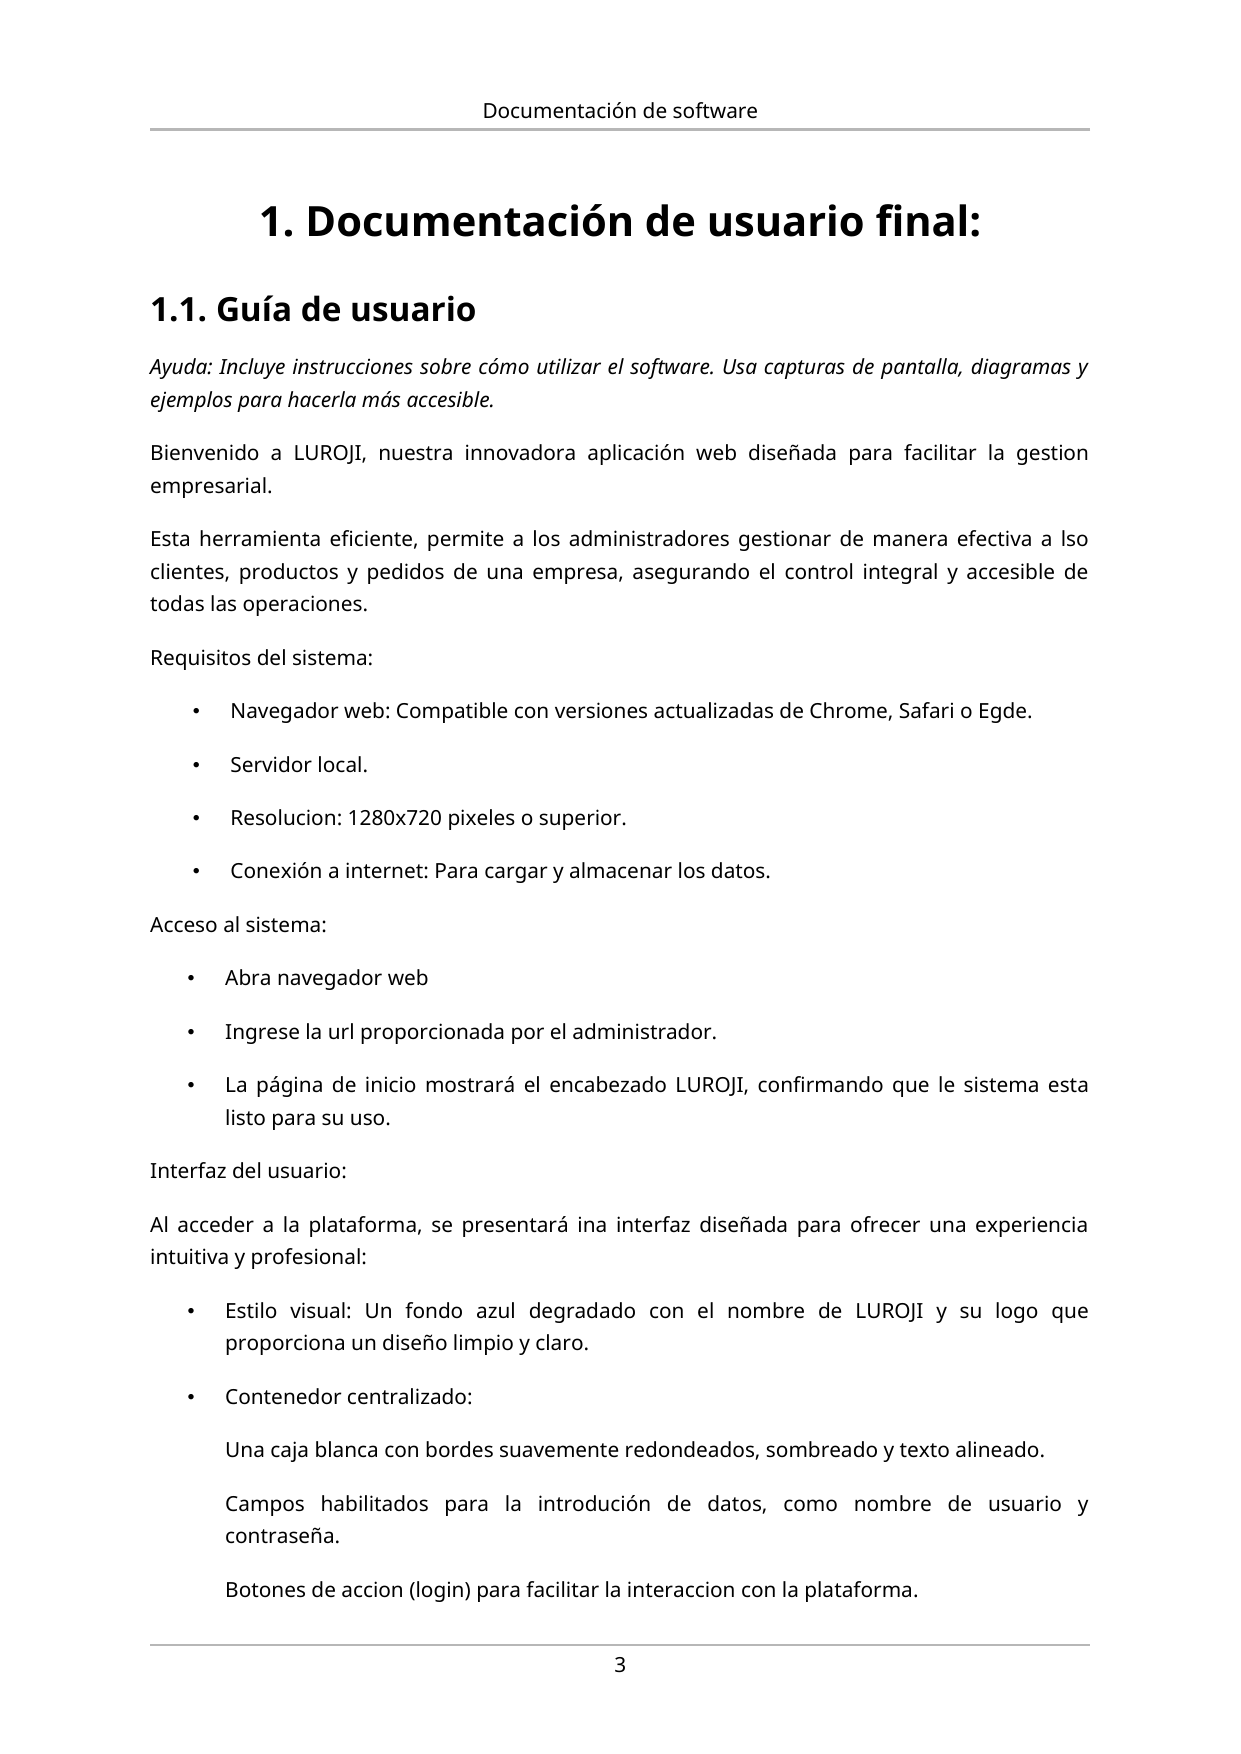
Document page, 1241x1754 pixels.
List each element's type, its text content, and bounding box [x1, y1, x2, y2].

list Navegador web: Compatible con versiones actualizadas de Chrome, Safari o Egde. [193, 696, 1090, 725]
subtitle 1. Documentación de usuario final: [150, 192, 1090, 248]
list Campos habilitados para la introdución de datos, como nombre de usuario y contraseña. [187, 1489, 1090, 1550]
list Ingrese la url proporcionada por el administrador. [187, 1017, 1090, 1045]
list Estilo visual: Un fondo azul degradado con el nombre de LUROJI y su logo que proporciona un diseño limpio y claro. [187, 1296, 1090, 1357]
list Servidor local. [193, 750, 1090, 778]
text Al acceder a la plataforma, se presentará ina interfaz diseñada para ofrecer una experiencia intuitiva y profesional: [150, 1210, 1090, 1271]
text Requisitos del sistema: [150, 643, 1090, 671]
list La página de inicio mostrará el encabezado LUROJI, confirmando que le sistema esta listo para su uso. [187, 1070, 1090, 1131]
text Esta herramienta eficiente, permite a los administradores gestionar de manera efectiva a lso clientes, productos y pedidos de una empresa, asegurando el control integral y accesible de todas las operaciones. [150, 524, 1090, 618]
list Abra navegador web [187, 963, 1090, 992]
list Contenedor centralizado: [187, 1382, 1090, 1410]
text Bienvenido a LUROJI, nuestra innovadora aplicación web diseñada para facilitar la gestion empresarial. [150, 438, 1090, 499]
text Ayuda: Incluye instrucciones sobre cómo utilizar el software. Usa capturas de pantalla, diagramas y ejemplos para hacerla más accesible. [150, 352, 1090, 413]
list Botones de accion (login) para facilitar la interaccion con la plataforma. [187, 1575, 1090, 1603]
text Acceso al sistema: [150, 910, 1090, 938]
list Conexión a internet: Para cargar y almacenar los datos. [193, 857, 1090, 885]
subtitle 1.1. Guía de usuario [150, 286, 1090, 331]
list Resolucion: 1280x720 pixeles o superior. [193, 803, 1090, 832]
list Una caja blanca con bordes suavemente redondeados, sombreado y texto alineado. [187, 1435, 1090, 1464]
text Interfaz del usuario: [150, 1156, 1090, 1185]
